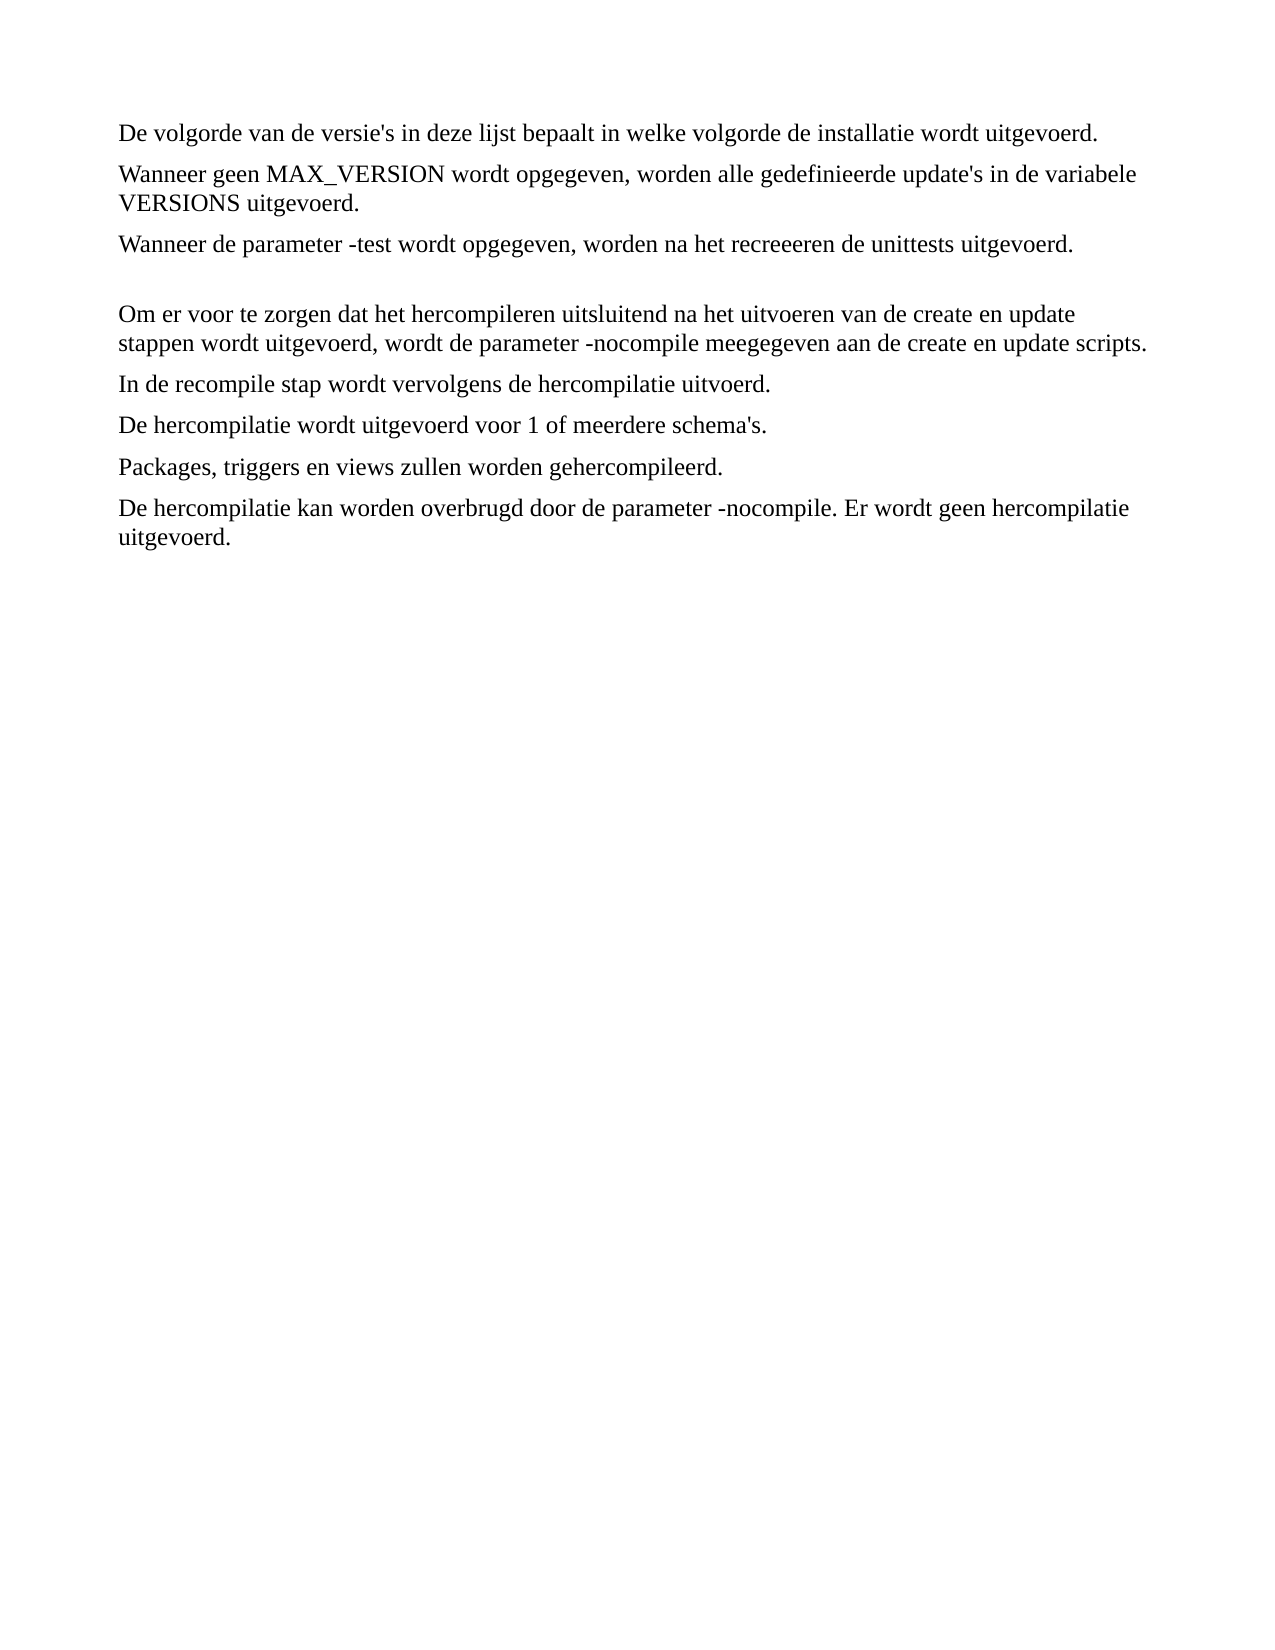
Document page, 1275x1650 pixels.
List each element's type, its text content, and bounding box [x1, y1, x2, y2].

text Packages, triggers en views zullen worden gehercompileerd. [118, 452, 1157, 481]
text De volgorde van de versie's in deze lijst bepaalt in welke volgorde de installatie wordt uitgevoerd. [118, 118, 1157, 147]
text Om er voor te zorgen dat het hercompileren uitsluitend na het uitvoeren van de create en update stappen wordt uitgevoerd, wordt de parameter -nocompile meegegeven aan de create en update scripts. [118, 299, 1157, 357]
text De hercompilatie wordt uitgevoerd voor 1 of meerdere schema's. [118, 411, 1157, 439]
text Wanneer geen MAX_VERSION wordt opgegeven, worden alle gedefinieerde update's in de variabele VERSIONS uitgevoerd. [118, 159, 1157, 217]
text In de recompile stap wordt vervolgens de hercompilatie uitvoerd. [118, 369, 1157, 398]
text Wanneer de parameter -test wordt opgegeven, worden na het recreeeren de unittests uitgevoerd. [118, 229, 1157, 258]
text De hercompilatie kan worden overbrugd door de parameter -nocompile. Er wordt geen hercompilatie uitgevoerd. [118, 493, 1157, 551]
